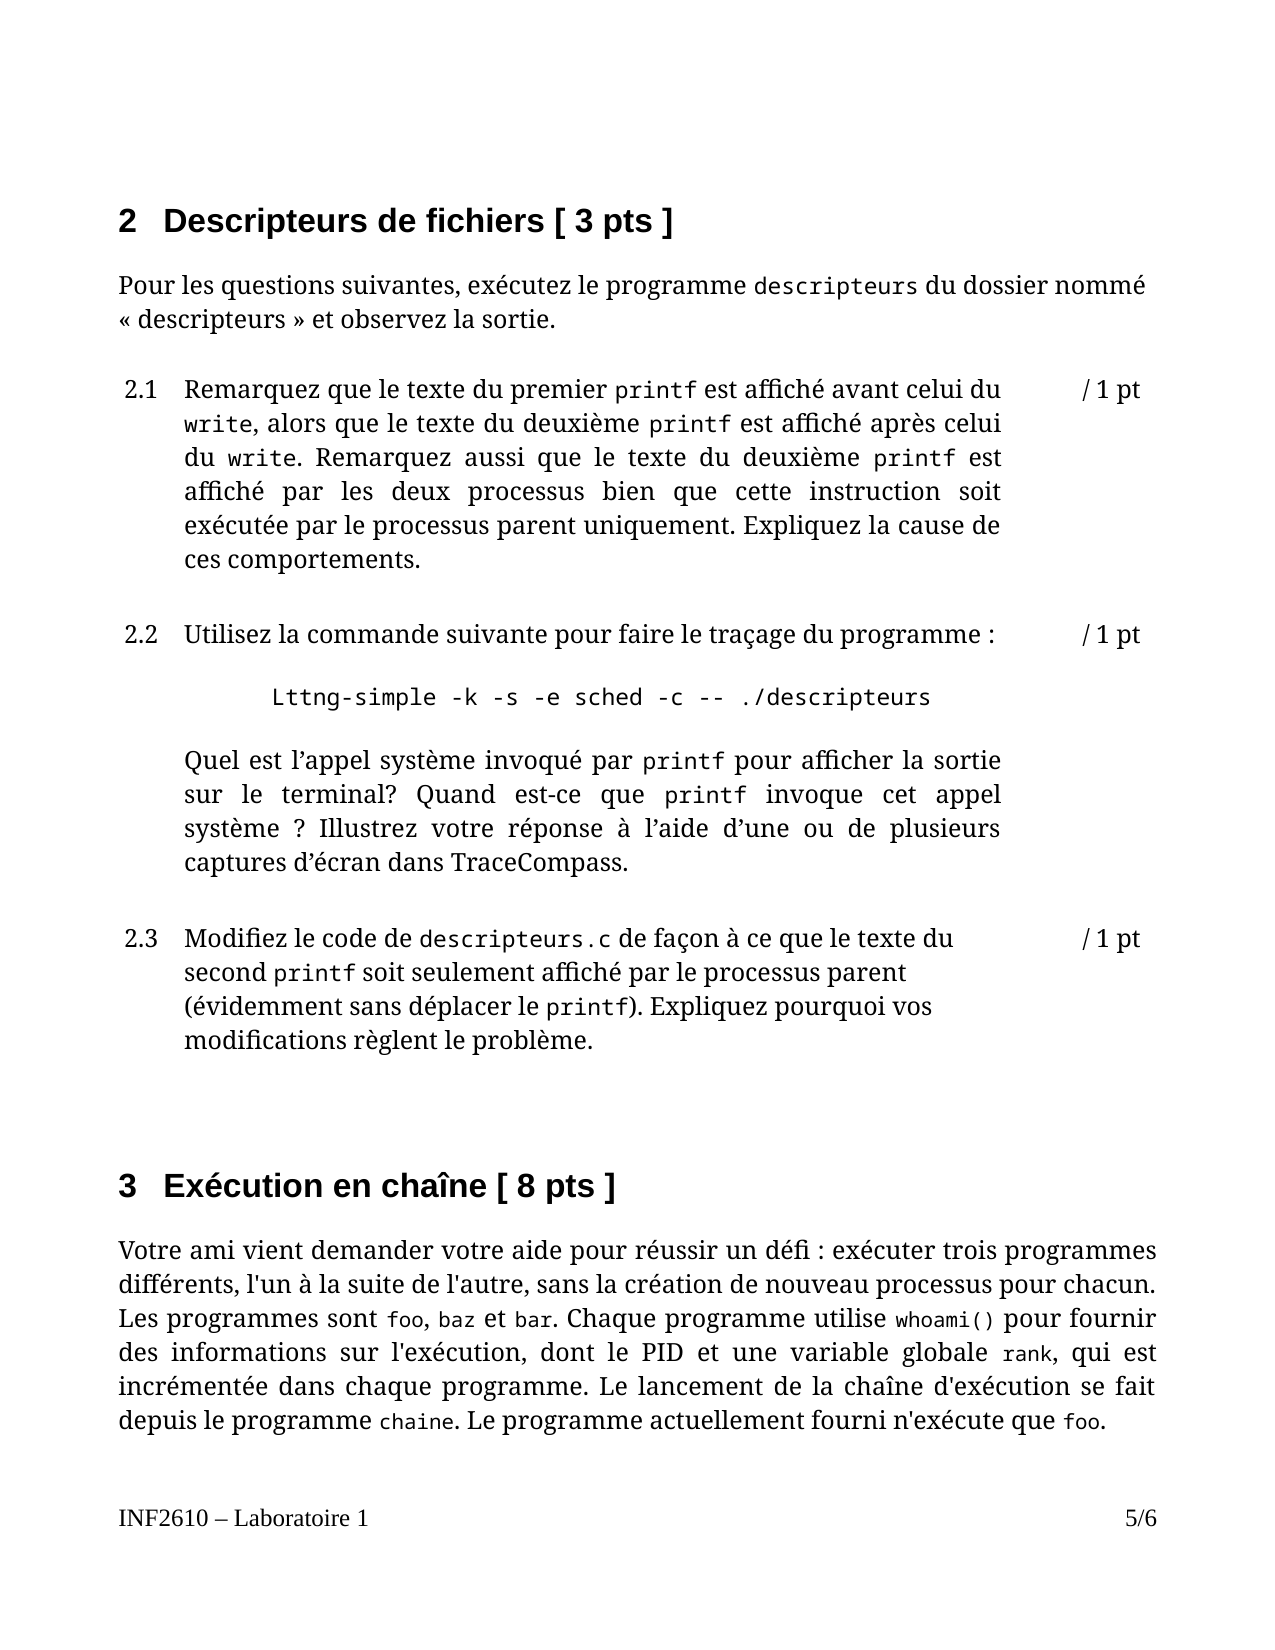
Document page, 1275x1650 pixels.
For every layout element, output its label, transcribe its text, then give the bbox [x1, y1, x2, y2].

table_cell / 1 pt [1077, 596, 1157, 899]
table_cell [1008, 596, 1077, 899]
table_cell Modifiez le code de descripteurs.c de façon à ce que le texte du second printf soit seulement affiché par le processus parent (évidemment sans déplacer le printf). Expliquez pourquoi vos modifications règlent le problème. [118, 900, 1007, 1077]
table_header / 1 pt [1077, 351, 1157, 596]
table_cell [1008, 900, 1077, 1077]
subtitle Exécution en chaîne [ 8 pts ] [118, 1166, 1157, 1205]
text Pour les questions suivantes, exécutez le programme descripteurs du dossier nommé « descripteurs » et observez la sortie. [118, 267, 1157, 336]
text Votre ami vient demander votre aide pour réussir un défi : exécuter trois programmes différents, l'un à la suite de l'autre, sans la création de nouveau processus pour chacun. Les programmes sont foo, baz et bar. Chaque programme utilise whoami() pour fournir des informations sur l'exécution, dont le PID et une variable globale rank, qui est incrémentée dans chaque programme. Le lancement de la chaîne d'exécution se fait depuis le programme chaine. Le programme actuellement fourni n'exécute que foo. [118, 1232, 1157, 1437]
subtitle Descripteurs de fichiers [ 3 pts ] [118, 201, 1157, 240]
table_cell / 1 pt [1077, 900, 1157, 1077]
table_cell Utilisez la commande suivante pour faire le traçage du programme : Lttng-simple -k -s -e sched -c -- ./descripteurs Quel est l’appel système invoqué par printf pour afficher la sortie sur le terminal? Quand est-ce que printf invoque cet appel système ? Illustrez votre réponse à l’aide d’une ou de plusieurs captures d’écran dans TraceCompass. [118, 596, 1007, 899]
table_header Remarquez que le texte du premier printf est affiché avant celui du write, alors que le texte du deuxième printf est affiché après celui du write. Remarquez aussi que le texte du deuxième printf est affiché par les deux processus bien que cette instruction soit exécutée par le processus parent uniquement. Expliquez la cause de ces comportements. [118, 351, 1007, 596]
table_header [1008, 351, 1077, 596]
